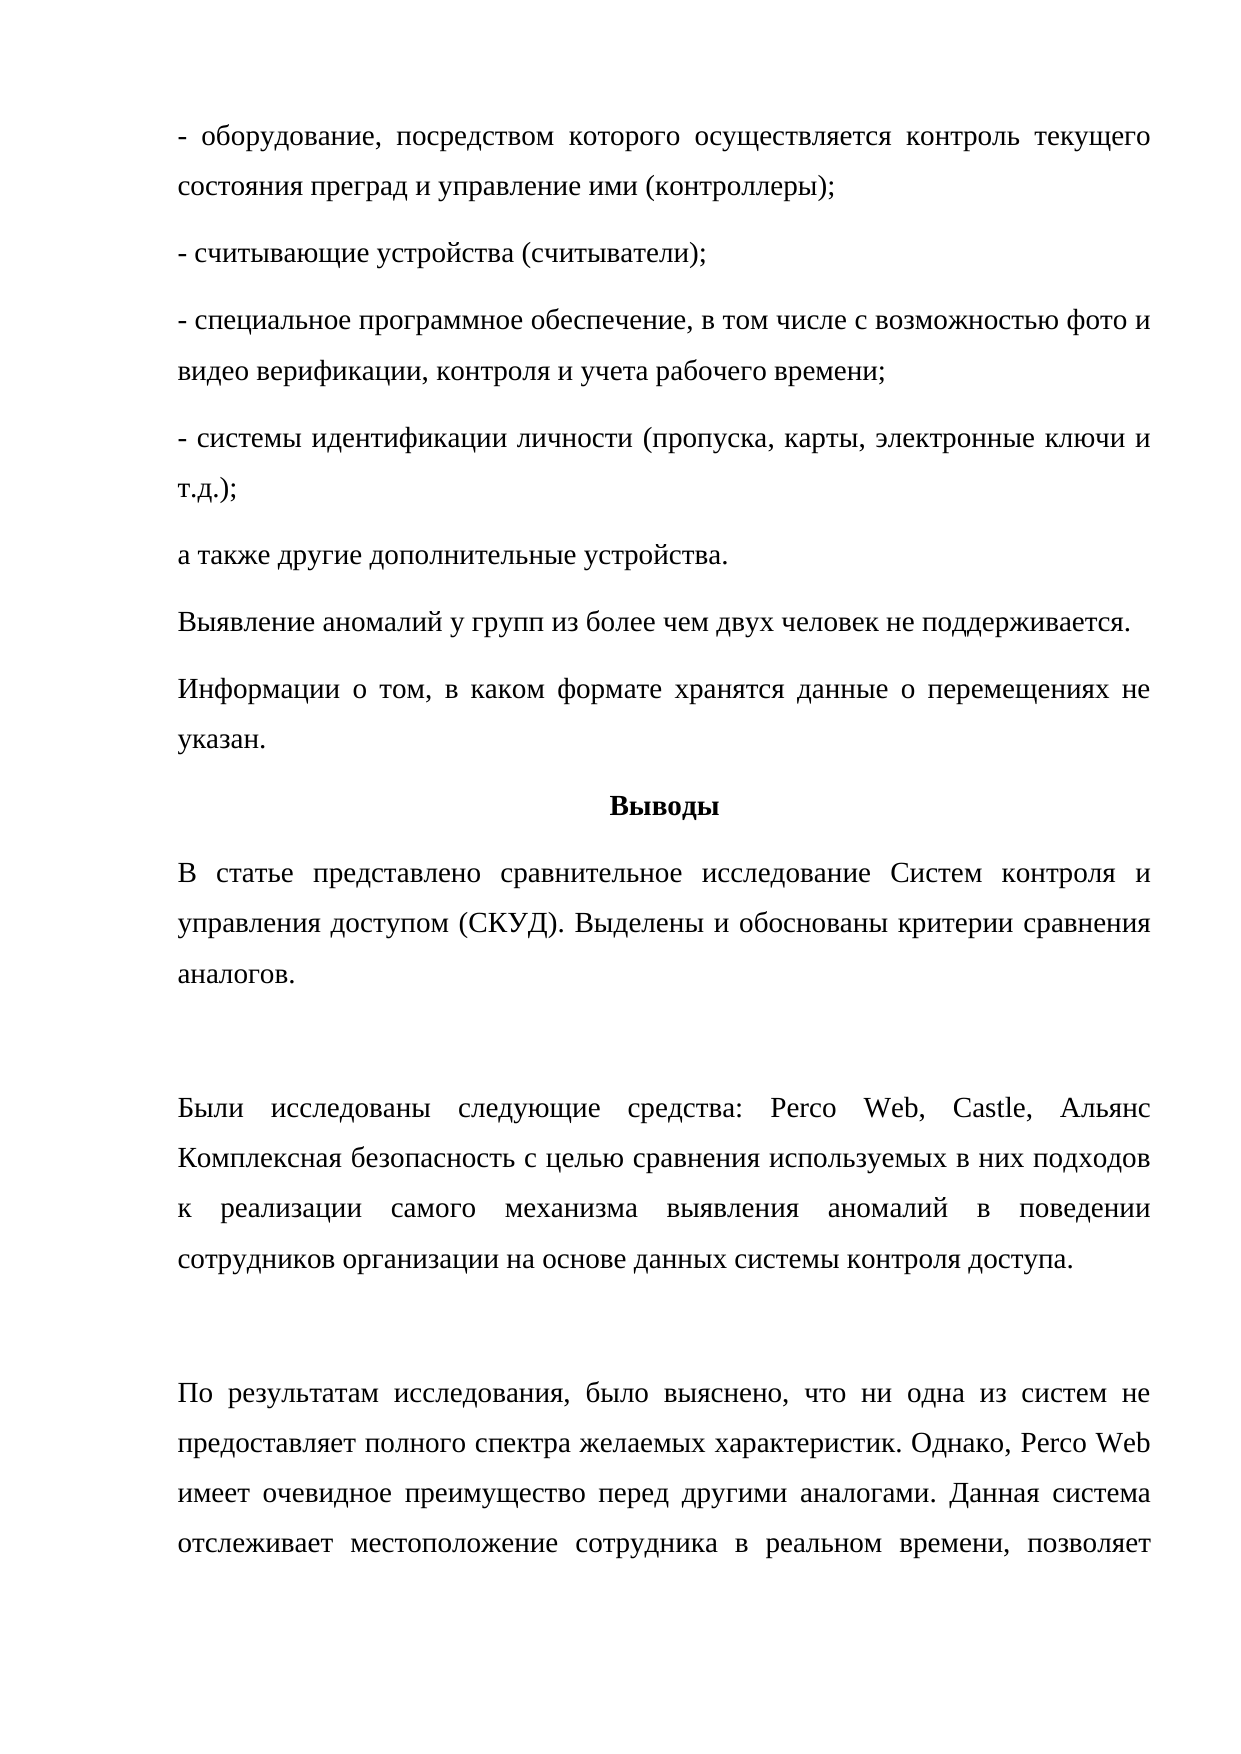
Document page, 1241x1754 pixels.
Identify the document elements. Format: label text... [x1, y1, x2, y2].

text Информации о том, в каком формате хранятся данные о перемещениях не указан. [177, 671, 1152, 755]
text - специальное программное обеспечение, в том числе с возможностью фото и видео верификации, контроля и учета рабочего времени; [177, 302, 1152, 386]
text а также другие дополнительные устройства. [177, 537, 1152, 571]
text Были исследованы следующие средства: Perco Web, Castle, Альянс Комплексная безопасность с целью сравнения используемых в них подходов к реализации самого механизма выявления аномалий в поведении сотрудников организации на основе данных системы контроля доступа. [177, 1090, 1152, 1274]
text - считывающие устройства (считыватели); [177, 235, 1152, 269]
text - оборудование, посредством которого осуществляется контроль текущего состояния преград и управление ими (контроллеры); [177, 118, 1152, 202]
text По результатам исследования, было выяснено, что ни одна из систем не предоставляет полного спектра желаемых характеристик. Однако, Perco Web имеет очевидное преимущество перед другими аналогами. Данная система отслеживает местоположение сотрудника в реальном времени, позволяет [177, 1375, 1152, 1559]
text - системы идентификации личности (пропуска, карты, электронные ключи и т.д.); [177, 420, 1152, 503]
text Выводы [177, 788, 1152, 822]
text В статье представлено сравнительное исследование Систем контроля и управления доступом (СКУД). Выделены и обоснованы критерии сравнения аналогов. [177, 855, 1152, 989]
text Выявление аномалий у групп из более чем двух человек не поддерживается. [177, 604, 1152, 637]
